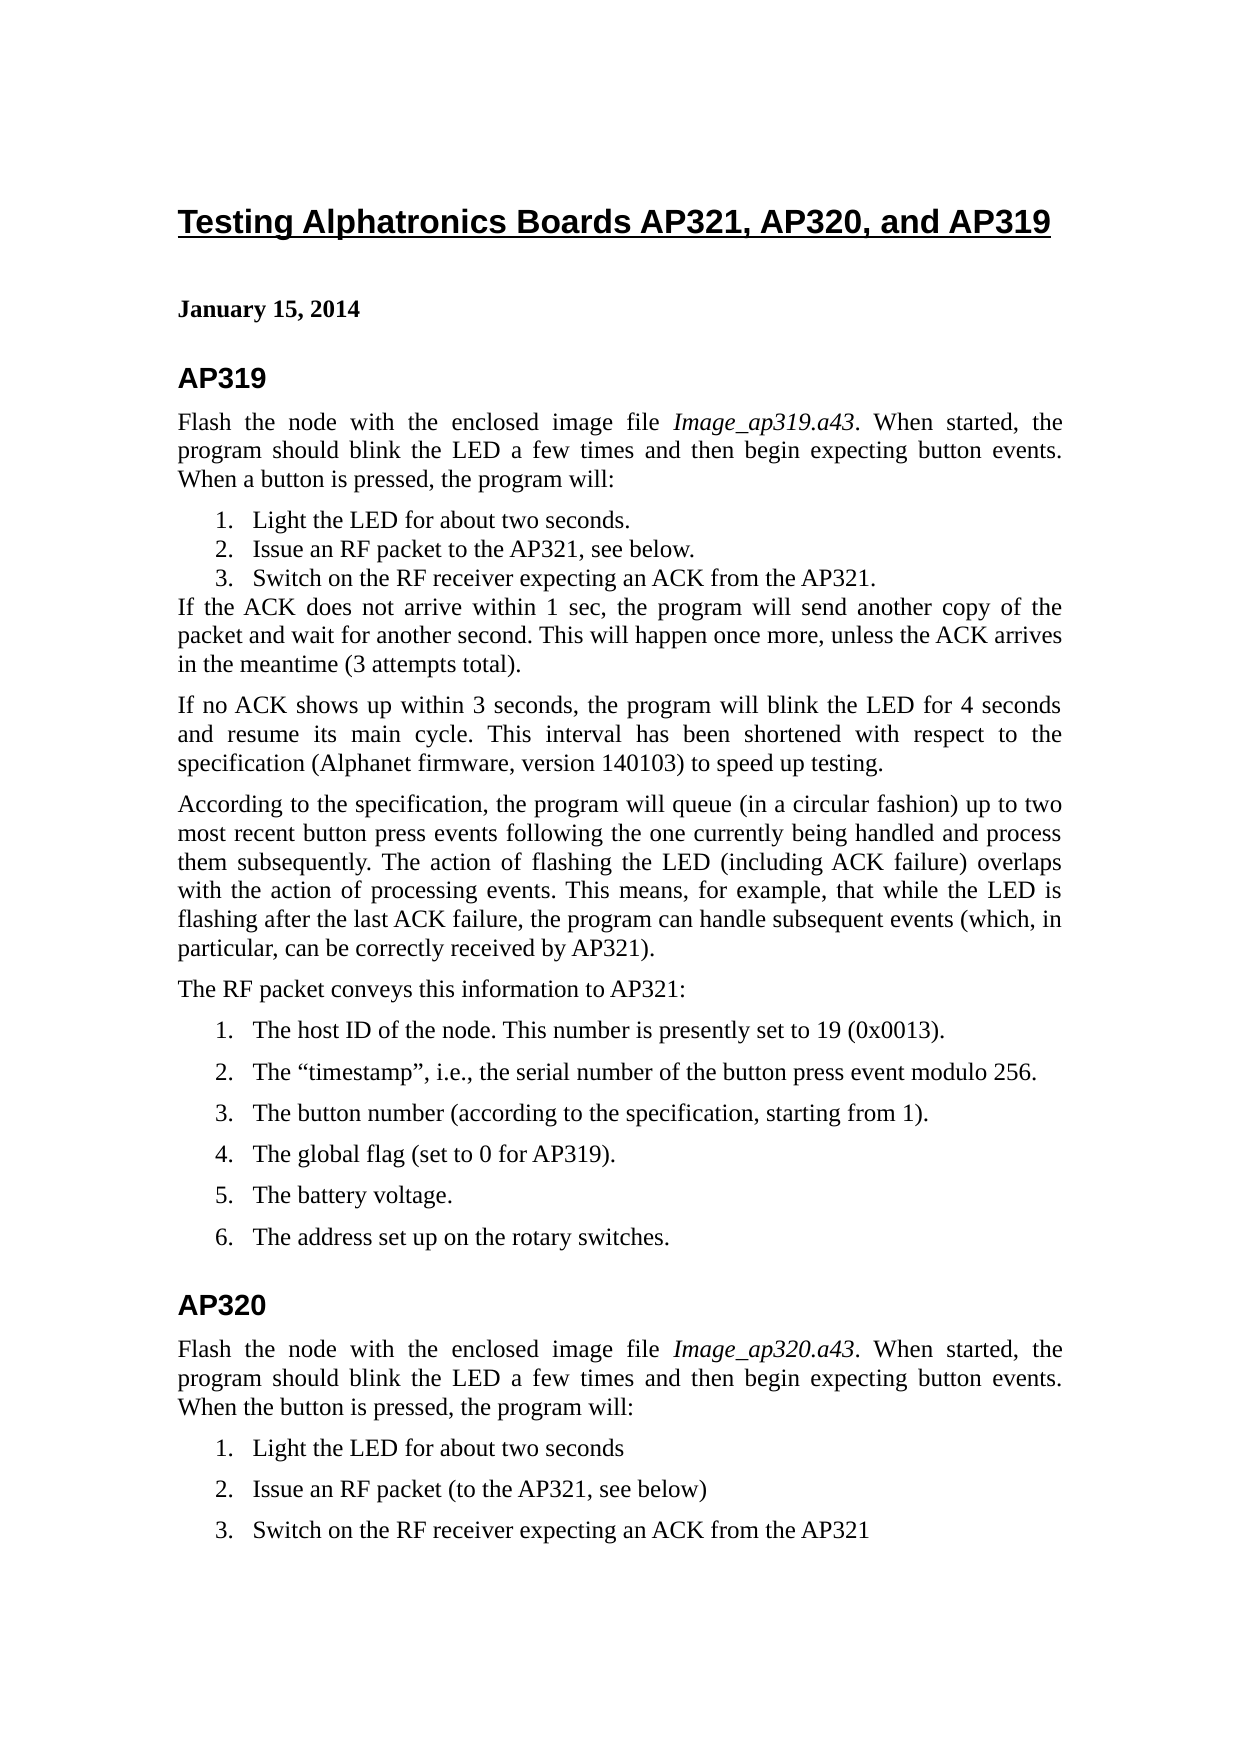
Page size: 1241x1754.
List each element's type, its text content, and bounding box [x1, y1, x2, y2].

list The battery voltage. [215, 1181, 1063, 1209]
text According to the specification, the program will queue (in a circular fashion) up to two most recent button press events following the one currently being handled and process them subsequently. The action of flashing the LED (including ACK failure) overlaps with the action of processing events. This means, for example, that while the LED is flashing after the last ACK failure, the program can handle subsequent events (which, in particular, can be correctly received by AP321). [177, 789, 1063, 962]
text If the ACK does not arrive within 1 sec, the program will send another copy of the packet and wait for another second. This will happen once more, unless the ACK arrives in the meantime (3 attempts total). [177, 592, 1063, 678]
text The RF packet conveys this information to AP321: [177, 974, 1063, 1003]
list The global flag (set to 0 for AP319). [215, 1139, 1063, 1168]
subtitle AP319 [177, 361, 1063, 394]
text Flash the node with the enclosed image file Image_ap320.a43. When started, the program should blink the LED a few times and then begin expecting button events. When the button is pressed, the program will: [177, 1334, 1063, 1420]
text If no ACK shows up within 3 seconds, the program will blink the LED for 4 seconds and resume its main cycle. This interval has been shortened with respect to the specification (Alphanet firmware, version 140103) to speed up testing. [177, 691, 1063, 777]
list Switch on the RF receiver expecting an ACK from the AP321. [215, 563, 1063, 592]
subtitle Testing Alphatronics Boards AP321, AP320, and AP319 [177, 202, 1063, 241]
list Light the LED for about two seconds [215, 1433, 1063, 1462]
list Light the LED for about two seconds. [215, 506, 1063, 534]
list Switch on the RF receiver expecting an ACK from the AP321 [215, 1515, 1063, 1544]
text January 15, 2014 [177, 294, 1063, 323]
list The host ID of the node. This number is presently set to 19 (0x0013). [215, 1016, 1063, 1044]
list Issue an RF packet (to the AP321, see below) [215, 1474, 1063, 1503]
list The button number (according to the specification, starting from 1). [215, 1098, 1063, 1127]
text Flash the node with the enclosed image file Image_ap319.a43. When started, the program should blink the LED a few times and then begin expecting button events. When a button is pressed, the program will: [177, 407, 1063, 493]
list The address set up on the rotary switches. [215, 1222, 1063, 1251]
list The “timestamp”, i.e., the serial number of the button press event modulo 256. [215, 1057, 1063, 1086]
list Issue an RF packet to the AP321, see below. [215, 534, 1063, 563]
subtitle AP320 [177, 1288, 1063, 1322]
